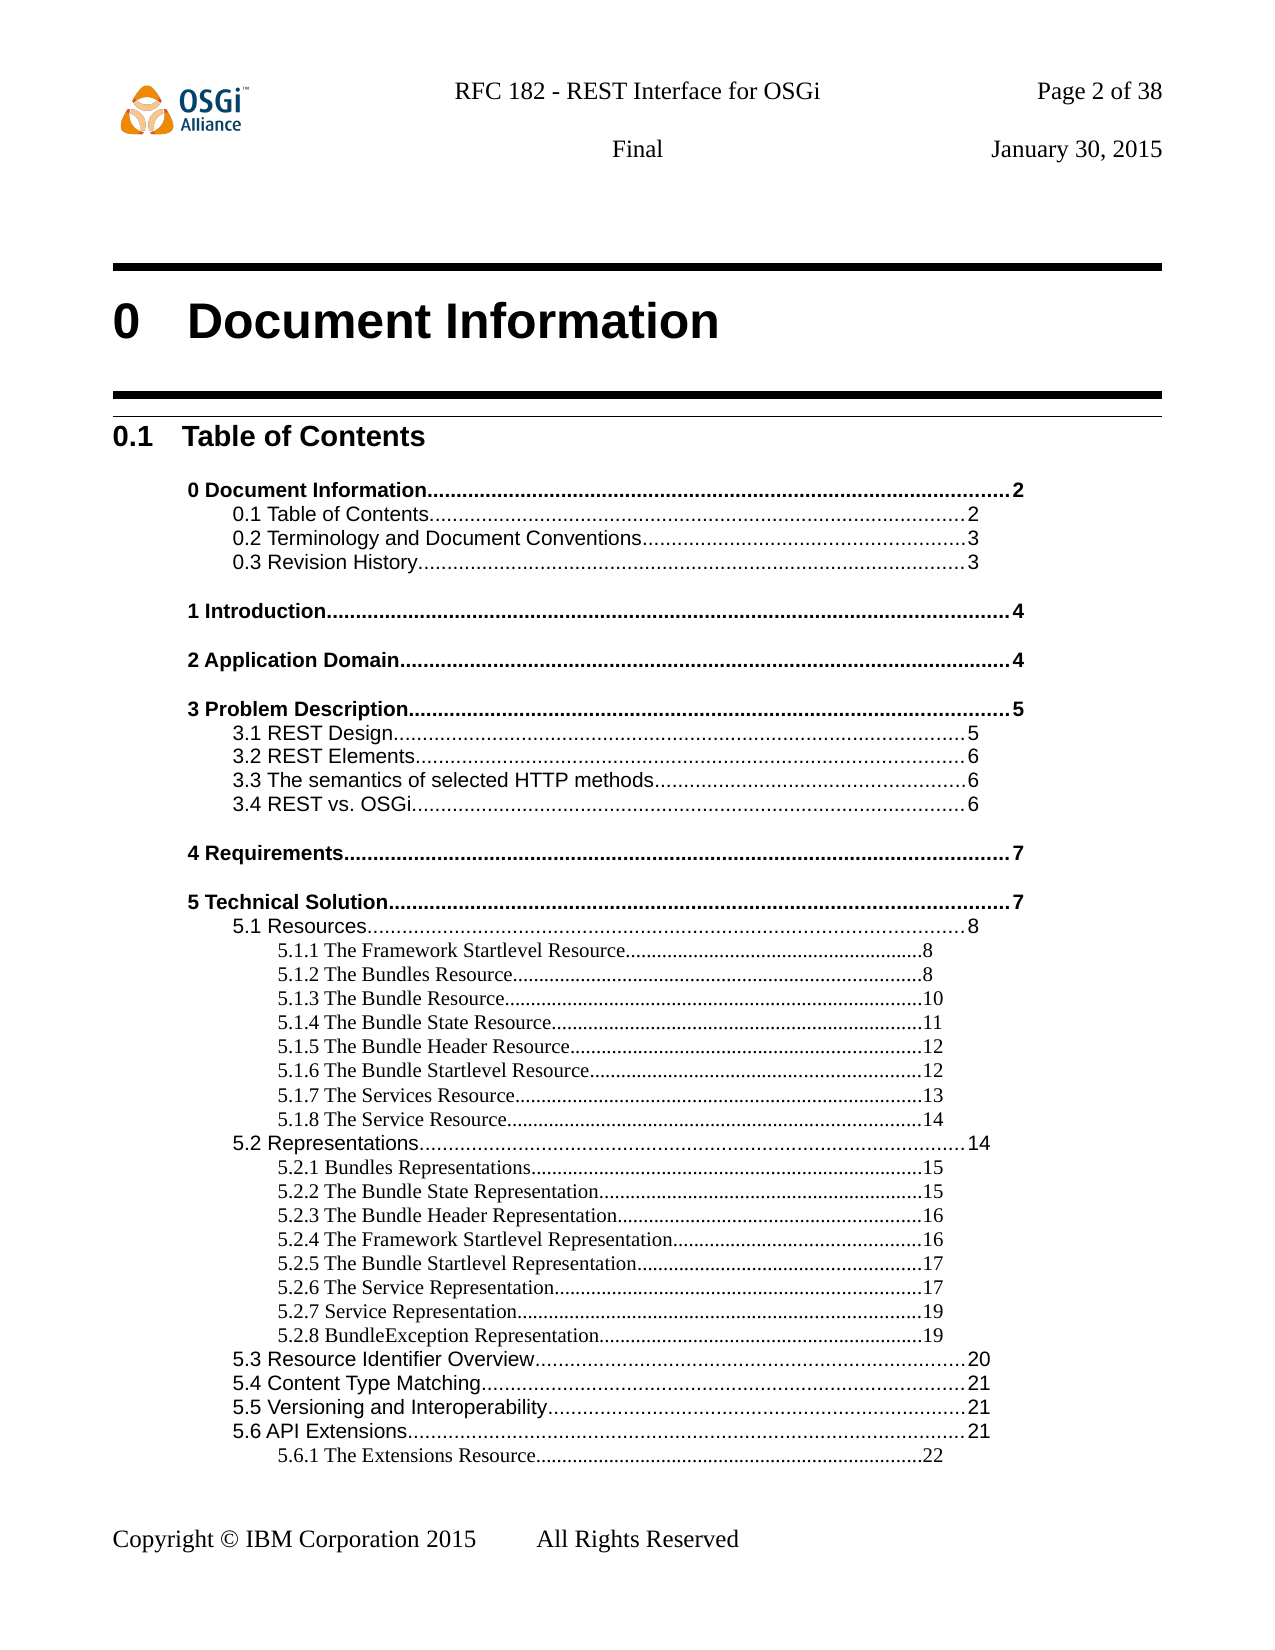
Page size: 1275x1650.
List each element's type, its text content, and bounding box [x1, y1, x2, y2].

text 5.1.7 The Services Resource 13 [277, 1082, 1162, 1107]
subtitle Document Information [112, 264, 1162, 399]
text 5.1.4 The Bundle State Resource 11 [277, 1010, 1162, 1034]
text 5.4 Content Type Matching 21 [232, 1371, 1162, 1395]
text 2 Application Domain 4 [187, 647, 1162, 671]
text 3.3 The semantics of selected HTTP methods 6 [232, 768, 1162, 792]
text 5.1.3 The Bundle Resource 10 [277, 986, 1162, 1010]
text 5.1 Resources 8 [232, 914, 1162, 938]
text 5.2.8 BundleException Representation 19 [277, 1323, 1162, 1347]
text 5.2.6 The Service Representation 17 [277, 1275, 1162, 1299]
text 5.3 Resource Identifier Overview 20 [232, 1347, 1162, 1371]
text 5.2.4 The Framework Startlevel Representation 16 [277, 1227, 1162, 1251]
text 0.2 Terminology and Document Conventions 3 [232, 526, 1162, 549]
text 5.2.5 The Bundle Startlevel Representation 17 [277, 1251, 1162, 1275]
text 5.1.1 The Framework Startlevel Resource 8 [277, 938, 1162, 962]
text 4 Requirements 7 [187, 841, 1162, 865]
text 5.1.6 The Bundle Startlevel Resource 12 [277, 1058, 1162, 1082]
text 5.2.1 Bundles Representations 15 [277, 1154, 1162, 1179]
subtitle Table of Contents [112, 417, 1162, 453]
text 5.1.2 The Bundles Resource 8 [277, 962, 1162, 986]
text 5.5 Versioning and Interoperability 21 [232, 1395, 1162, 1419]
text 0.3 Revision History 3 [232, 549, 1162, 573]
text 5.1.8 The Service Resource 14 [277, 1107, 1162, 1131]
text 3 Problem Description 5 [187, 696, 1162, 720]
text 3.1 REST Design 5 [232, 720, 1162, 744]
text 5.2 Representations 14 [232, 1131, 1162, 1154]
picture [113, 78, 257, 142]
text 5.6 API Extensions 21 [232, 1419, 1162, 1443]
text 1 Introduction 4 [187, 598, 1162, 622]
text 5.6.1 The Extensions Resource 22 [277, 1443, 1162, 1467]
text 0 Document Information 2 [187, 478, 1162, 502]
text 0.1 Table of Contents 2 [232, 502, 1162, 526]
text 5.2.2 The Bundle State Representation 15 [277, 1179, 1162, 1203]
text 3.2 REST Elements 6 [232, 744, 1162, 768]
text 3.4 REST vs. OSGi 6 [232, 792, 1162, 816]
text 5.2.7 Service Representation 19 [277, 1299, 1162, 1323]
text 5.2.3 The Bundle Header Representation 16 [277, 1203, 1162, 1227]
text 5 Technical Solution 7 [187, 890, 1162, 914]
text 5.1.5 The Bundle Header Resource 12 [277, 1034, 1162, 1058]
